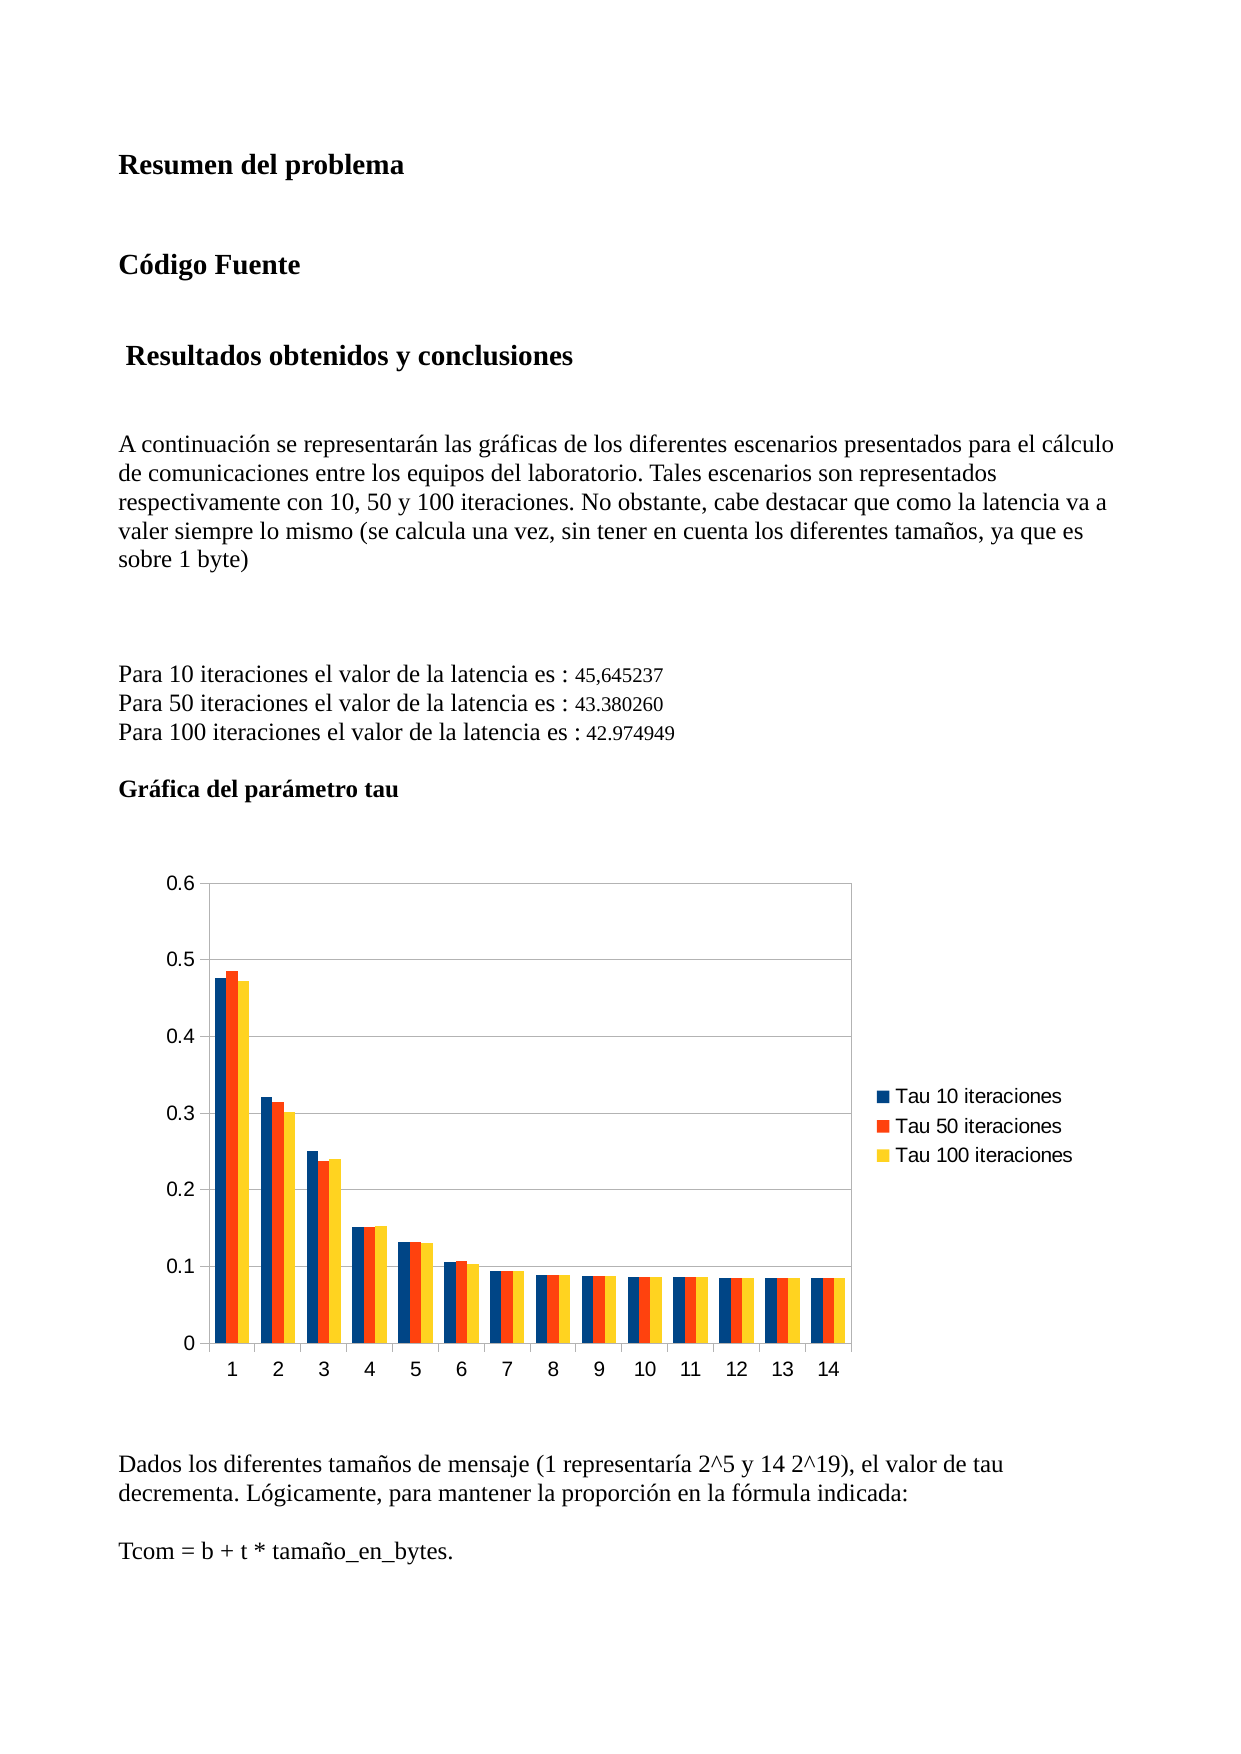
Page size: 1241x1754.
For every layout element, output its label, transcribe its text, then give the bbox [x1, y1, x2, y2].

text Resultados obtenidos y conclusiones [118, 338, 1122, 372]
text Dados los diferentes tamaños de mensaje (1 representaría 2^5 y 14 2^19), el valor de tau decrementa. Lógicamente, para mantener la proporción en la fórmula indicada: [118, 1449, 1122, 1507]
text Para 10 iteraciones el valor de la latencia es : 45,645237 [118, 659, 1122, 688]
text A continuación se representarán las gráficas de los diferentes escenarios presentados para el cálculo de comunicaciones entre los equipos del laboratorio. Tales escenarios son representados respectivamente con 10, 50 y 100 iteraciones. No obstante, cabe destacar que como la latencia va a valer siempre lo mismo (se calcula una vez, sin tener en cuenta los diferentes tamaños, ya que es sobre 1 byte) [118, 429, 1122, 573]
text Tcom = b + t * tamaño_en_bytes. [118, 1536, 1122, 1564]
text Resumen del problema [118, 147, 1122, 180]
text Para 50 iteraciones el valor de la latencia es : 43.380260 [118, 688, 1122, 717]
text Código Fuente [118, 247, 1122, 281]
text Gráfica del parámetro tau [118, 774, 1122, 803]
text Para 100 iteraciones el valor de la latencia es : 42.974949 [118, 717, 1122, 746]
